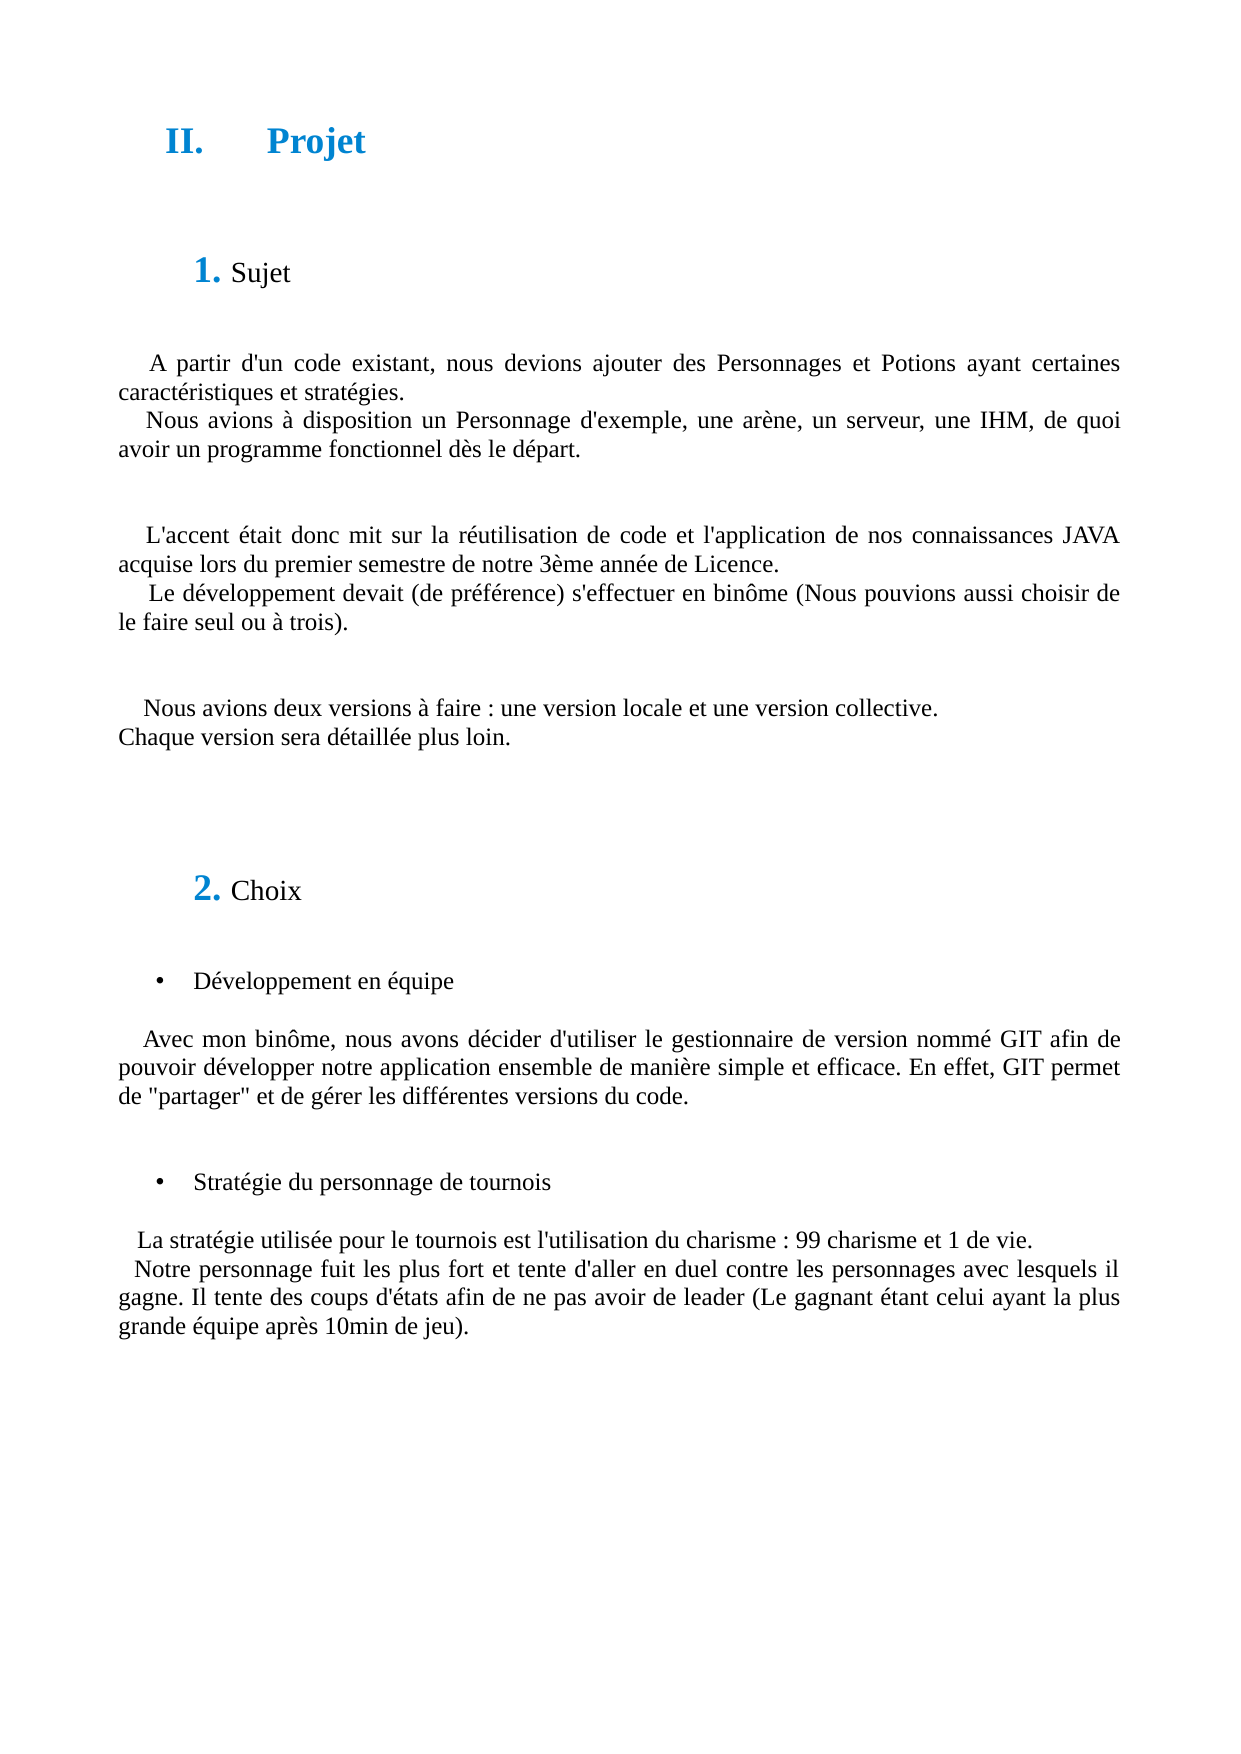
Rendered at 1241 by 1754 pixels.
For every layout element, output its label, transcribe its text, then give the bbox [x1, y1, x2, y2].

list Projet [156, 118, 1122, 161]
list Stratégie du personnage de tournois [156, 1167, 1122, 1196]
text Avec mon binôme, nous avons décider d'utiliser le gestionnaire de version nommé GIT afin de pouvoir développer notre application ensemble de manière simple et efficace. En effet, GIT permet de "partager" et de gérer les différentes versions du code. [118, 1024, 1122, 1110]
text L'accent était donc mit sur la réutilisation de code et l'application de nos connaissances JAVA acquise lors du premier semestre de notre 3ème année de Licence. [118, 521, 1122, 578]
list Choix [193, 866, 1122, 909]
list Développement en équipe [156, 966, 1122, 995]
text Nous avions à disposition un Personnage d'exemple, une arène, un serveur, une IHM, de quoi avoir un programme fonctionnel dès le départ. [118, 406, 1122, 463]
text Le développement devait (de préférence) s'effectuer en binôme (Nous pouvions aussi choisir de le faire seul ou à trois). [118, 578, 1122, 636]
text La stratégie utilisée pour le tournois est l'utilisation du charisme : 99 charisme et 1 de vie. [118, 1225, 1122, 1254]
list Sujet [193, 247, 1122, 291]
text Nous avions deux versions à faire : une version locale et une version collective. [118, 693, 1122, 722]
text A partir d'un code existant, nous devions ajouter des Personnages et Potions ayant certaines caractéristiques et stratégies. [118, 348, 1122, 406]
text Chaque version sera détaillée plus loin. [118, 722, 1122, 751]
text Notre personnage fuit les plus fort et tente d'aller en duel contre les personnages avec lesquels il gagne. Il tente des coups d'états afin de ne pas avoir de leader (Le gagnant étant celui ayant la plus grande équipe après 10min de jeu). [118, 1254, 1122, 1340]
